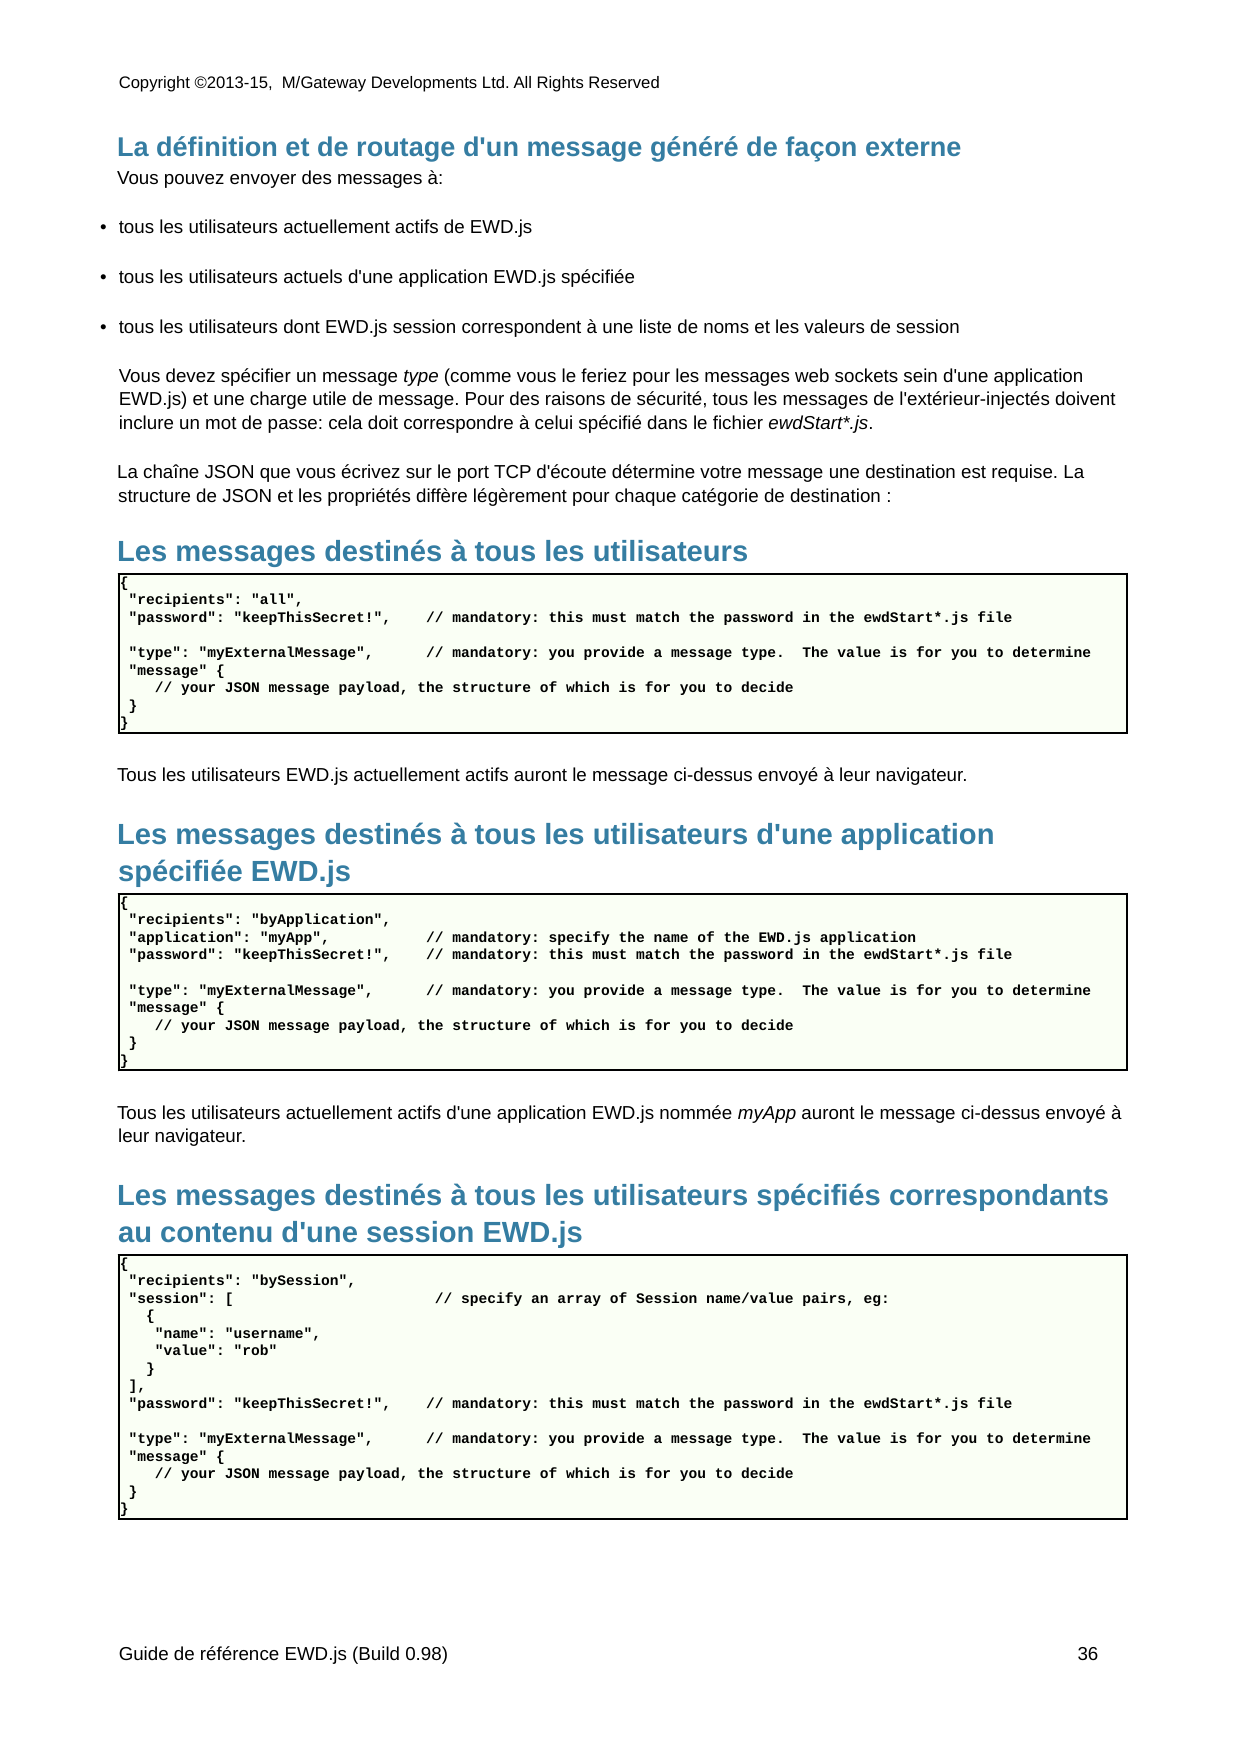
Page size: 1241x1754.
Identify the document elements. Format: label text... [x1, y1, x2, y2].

text Tous les utilisateurs actuellement actifs d'une application EWD.js nommée myApp auront le message ci-dessus envoyé à leur navigateur. [117, 1102, 1122, 1147]
subtitle La définition et de routage d'un message généré de façon externe [117, 131, 1126, 162]
list tous les utilisateurs actuellement actifs de EWD.js [118, 216, 1126, 237]
text "recipients": "all", [120, 590, 1126, 608]
text } [120, 1499, 1126, 1518]
text "message" { [120, 998, 1126, 1016]
list tous les utilisateurs actuels d'une application EWD.js spécifiée [118, 266, 1126, 288]
text "recipients": "byApplication", [120, 910, 1126, 928]
subtitle Les messages destinés à tous les utilisateurs spécifiés correspondants au contenu d'une session EWD.js [117, 1178, 1126, 1248]
text "password": "keepThisSecret!", // mandatory: this must match the password in the ewdStart*.js file [120, 945, 1126, 963]
text ], [120, 1376, 1126, 1394]
text // your JSON message payload, the structure of which is for you to decide [120, 678, 1126, 696]
text { [120, 1306, 1126, 1324]
text "message" { [120, 1447, 1126, 1464]
text } [120, 713, 1126, 732]
text Vous devez spécifier un message type (comme vous le feriez pour les messages web sockets sein d'une application EWD.js) et une charge utile de message. Pour des raisons de sécurité, tous les messages de l'extérieur-injectés doivent inclure un mot de passe: cela doit correspondre à celui spécifié dans le fichier ewdStart*.js. [118, 365, 1122, 433]
text "recipients": "bySession", [120, 1271, 1126, 1289]
text } [120, 1033, 1126, 1051]
text "message" { [120, 661, 1126, 678]
text "session": [ // specify an array of Session name/value pairs, eg: [120, 1289, 1126, 1306]
text { [120, 575, 1126, 590]
subtitle Les messages destinés à tous les utilisateurs d'une application spécifiée EWD.js [117, 817, 1126, 887]
text // your JSON message payload, the structure of which is for you to decide [120, 1016, 1126, 1033]
text } [120, 1482, 1126, 1499]
text } [120, 1359, 1126, 1376]
text "name": "username", [120, 1324, 1126, 1341]
text "type": "myExternalMessage", // mandatory: you provide a message type. The value is for you to determine [120, 981, 1126, 998]
text La chaîne JSON que vous écrivez sur le port TCP d'écoute détermine votre message une destination est requise. La structure de JSON et les propriétés diffère légèrement pour chaque catégorie de destination : [117, 461, 1122, 506]
text { [120, 1256, 1126, 1271]
text // your JSON message payload, the structure of which is for you to decide [120, 1464, 1126, 1482]
text } [120, 696, 1126, 713]
text Vous pouvez envoyer des messages à: [117, 167, 1122, 188]
text Tous les utilisateurs EWD.js actuellement actifs auront le message ci-dessus envoyé à leur navigateur. [117, 764, 1122, 786]
text "type": "myExternalMessage", // mandatory: you provide a message type. The value is for you to determine [120, 643, 1126, 661]
text } [120, 1051, 1126, 1069]
text "password": "keepThisSecret!", // mandatory: this must match the password in the ewdStart*.js file [120, 608, 1126, 625]
text "value": "rob" [120, 1341, 1126, 1359]
text "type": "myExternalMessage", // mandatory: you provide a message type. The value is for you to determine [120, 1429, 1126, 1447]
text "password": "keepThisSecret!", // mandatory: this must match the password in the ewdStart*.js file [120, 1394, 1126, 1411]
text { [120, 895, 1126, 910]
list tous les utilisateurs dont EWD.js session correspondent à une liste de noms et les valeurs de session [118, 316, 1126, 337]
subtitle Les messages destinés à tous les utilisateurs [117, 534, 1126, 567]
text "application": "myApp", // mandatory: specify the name of the EWD.js application [120, 928, 1126, 945]
